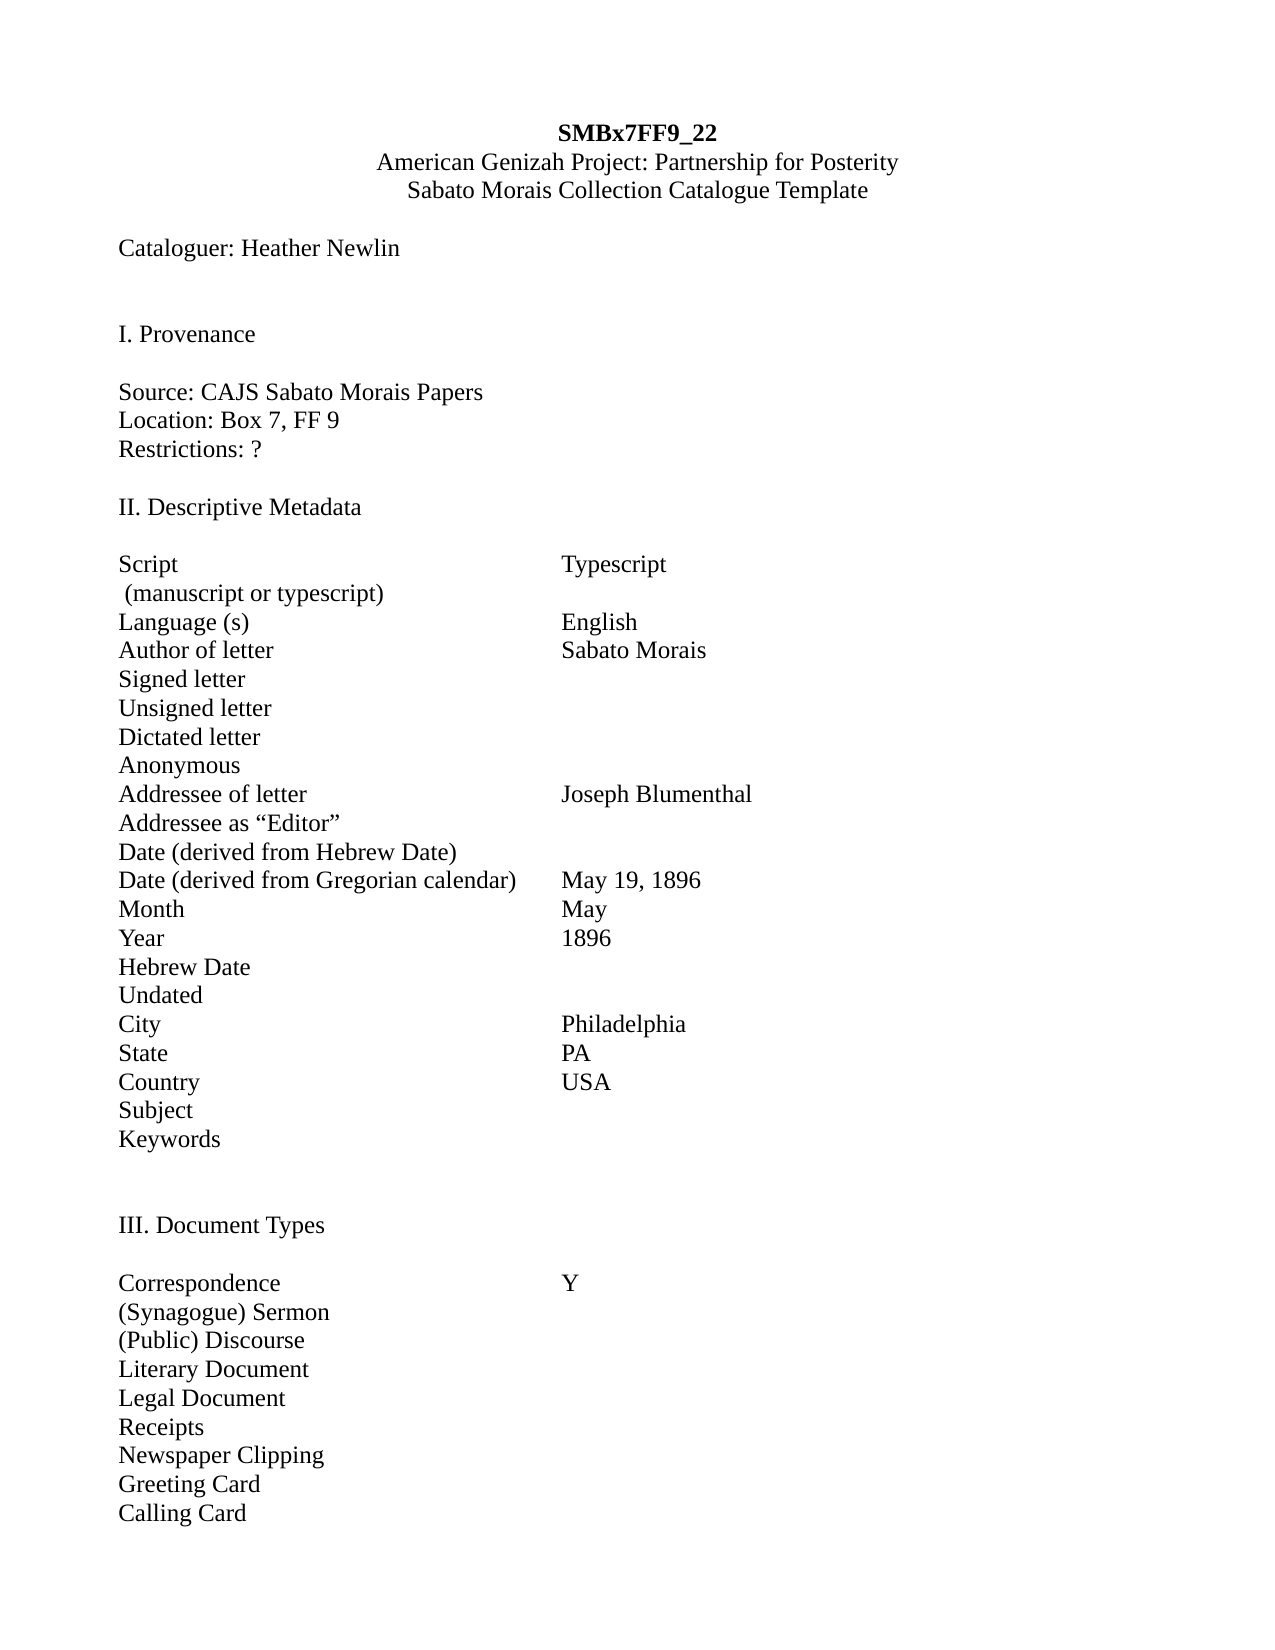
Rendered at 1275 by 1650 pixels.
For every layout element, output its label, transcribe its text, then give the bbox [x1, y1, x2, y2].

text Sabato Morais Collection Catalogue Template [118, 176, 1157, 204]
text I. Provenance [118, 319, 1157, 348]
text (manuscript or typescript) [118, 578, 1157, 607]
text Correspondence Y [118, 1268, 1157, 1297]
text Addressee as “Editor” [118, 808, 1157, 837]
text Newspaper Clipping [118, 1441, 1157, 1469]
text Legal Document [118, 1383, 1157, 1412]
text Country USA [118, 1067, 1157, 1096]
text Addressee of letter Joseph Blumenthal [118, 779, 1157, 808]
text (Public) Discourse [118, 1326, 1157, 1354]
text American Genizah Project: Partnership for Posterity [118, 147, 1157, 176]
text City Philadelphia [118, 1009, 1157, 1038]
text Restrictions: ? [118, 434, 1157, 463]
text Year 1896 [118, 923, 1157, 952]
text Source: CAJS Sabato Morais Papers [118, 377, 1157, 406]
text Author of letter Sabato Morais [118, 636, 1157, 664]
text Location: Box 7, FF 9 [118, 406, 1157, 434]
text Script Typescript [118, 549, 1157, 578]
text Literary Document [118, 1354, 1157, 1383]
text Receipts [118, 1412, 1157, 1441]
text Anonymous [118, 751, 1157, 779]
text (Synagogue) Sermon [118, 1297, 1157, 1326]
text State PA [118, 1038, 1157, 1067]
text II. Descriptive Metadata [118, 492, 1157, 521]
text Subject [118, 1096, 1157, 1124]
text SMBx7FF9_22 [118, 118, 1157, 147]
text Calling Card [118, 1498, 1157, 1527]
text Dictated letter [118, 722, 1157, 751]
text Month May [118, 894, 1157, 923]
text Cataloguer: Heather Newlin [118, 233, 1157, 262]
text Hebrew Date [118, 952, 1157, 981]
text III. Document Types [118, 1211, 1157, 1239]
text Undated [118, 981, 1157, 1009]
text Language (s) English [118, 607, 1157, 636]
text Date (derived from Hebrew Date) [118, 837, 1157, 866]
text Date (derived from Gregorian calendar) May 19, 1896 [118, 866, 1157, 894]
text Keywords [118, 1124, 1157, 1153]
text Unsigned letter [118, 693, 1157, 722]
text Greeting Card [118, 1469, 1157, 1498]
text Signed letter [118, 664, 1157, 693]
